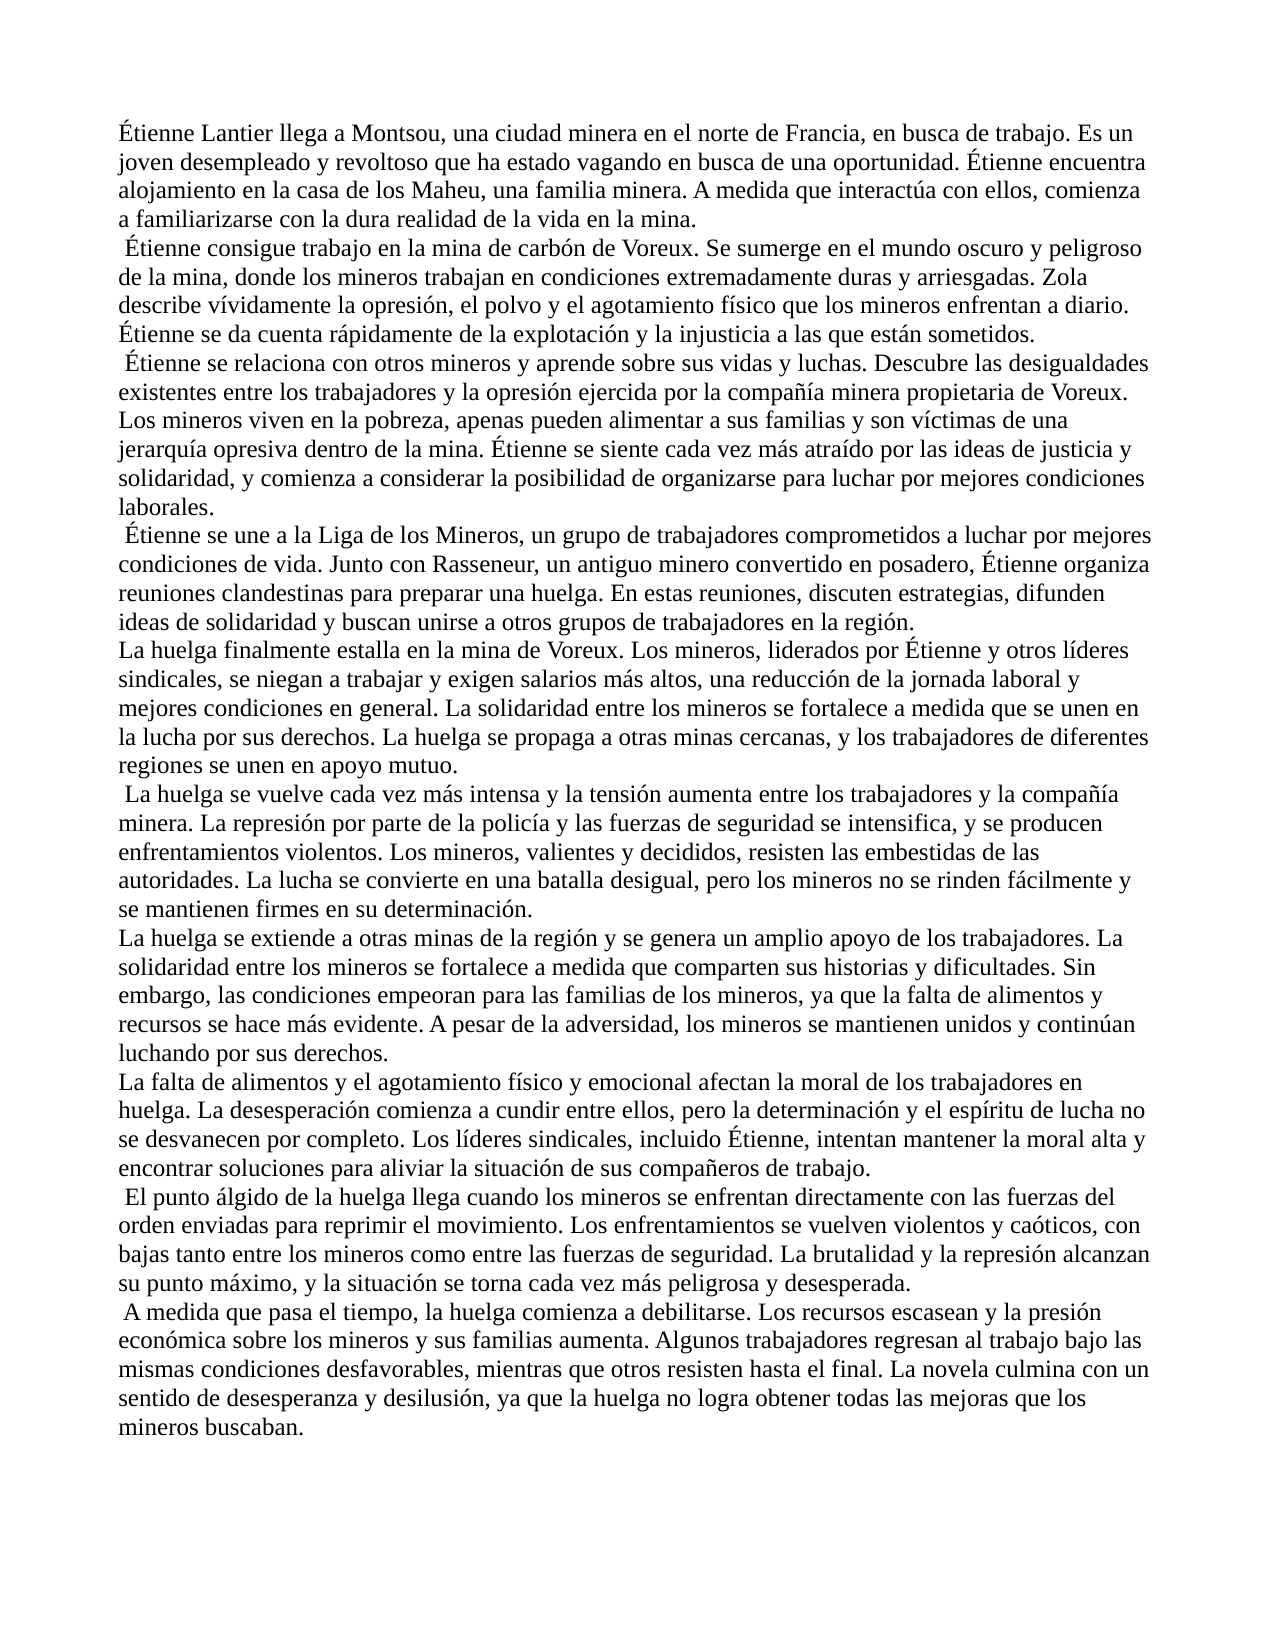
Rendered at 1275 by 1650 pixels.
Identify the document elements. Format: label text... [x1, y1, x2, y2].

text La huelga se extiende a otras minas de la región y se genera un amplio apoyo de los trabajadores. La solidaridad entre los mineros se fortalece a medida que comparten sus historias y dificultades. Sin embargo, las condiciones empeoran para las familias de los mineros, ya que la falta de alimentos y recursos se hace más evidente. A pesar de la adversidad, los mineros se mantienen unidos y continúan luchando por sus derechos. [118, 923, 1157, 1067]
text Étienne se une a la Liga de los Mineros, un grupo de trabajadores comprometidos a luchar por mejores condiciones de vida. Junto con Rasseneur, un antiguo minero convertido en posadero, Étienne organiza reuniones clandestinas para preparar una huelga. En estas reuniones, discuten estrategias, difunden ideas de solidaridad y buscan unirse a otros grupos de trabajadores en la región. [118, 521, 1157, 636]
text El punto álgido de la huelga llega cuando los mineros se enfrentan directamente con las fuerzas del orden enviadas para reprimir el movimiento. Los enfrentamientos se vuelven violentos y caóticos, con bajas tanto entre los mineros como entre las fuerzas de seguridad. La brutalidad y la represión alcanzan su punto máximo, y la situación se torna cada vez más peligrosa y desesperada. [118, 1182, 1157, 1297]
text A medida que pasa el tiempo, la huelga comienza a debilitarse. Los recursos escasean y la presión económica sobre los mineros y sus familias aumenta. Algunos trabajadores regresan al trabajo bajo las mismas condiciones desfavorables, mientras que otros resisten hasta el final. La novela culmina con un sentido de desesperanza y desilusión, ya que la huelga no logra obtener todas las mejoras que los mineros buscaban. [118, 1297, 1157, 1441]
text La huelga finalmente estalla en la mina de Voreux. Los mineros, liderados por Étienne y otros líderes sindicales, se niegan a trabajar y exigen salarios más altos, una reducción de la jornada laboral y mejores condiciones en general. La solidaridad entre los mineros se fortalece a medida que se unen en la lucha por sus derechos. La huelga se propaga a otras minas cercanas, y los trabajadores de diferentes regiones se unen en apoyo mutuo. [118, 636, 1157, 779]
text Étienne se relaciona con otros mineros y aprende sobre sus vidas y luchas. Descubre las desigualdades existentes entre los trabajadores y la opresión ejercida por la compañía minera propietaria de Voreux. Los mineros viven en la pobreza, apenas pueden alimentar a sus familias y son víctimas de una jerarquía opresiva dentro de la mina. Étienne se siente cada vez más atraído por las ideas de justicia y solidaridad, y comienza a considerar la posibilidad de organizarse para luchar por mejores condiciones laborales. [118, 348, 1157, 521]
text Étienne consigue trabajo en la mina de carbón de Voreux. Se sumerge en el mundo oscuro y peligroso de la mina, donde los mineros trabajan en condiciones extremadamente duras y arriesgadas. Zola describe vívidamente la opresión, el polvo y el agotamiento físico que los mineros enfrentan a diario. Étienne se da cuenta rápidamente de la explotación y la injusticia a las que están sometidos. [118, 233, 1157, 348]
text La huelga se vuelve cada vez más intensa y la tensión aumenta entre los trabajadores y la compañía minera. La represión por parte de la policía y las fuerzas de seguridad se intensifica, y se producen enfrentamientos violentos. Los mineros, valientes y decididos, resisten las embestidas de las autoridades. La lucha se convierte en una batalla desigual, pero los mineros no se rinden fácilmente y se mantienen firmes en su determinación. [118, 779, 1157, 923]
text Étienne Lantier llega a Montsou, una ciudad minera en el norte de Francia, en busca de trabajo. Es un joven desempleado y revoltoso que ha estado vagando en busca de una oportunidad. Étienne encuentra alojamiento en la casa de los Maheu, una familia minera. A medida que interactúa con ellos, comienza a familiarizarse con la dura realidad de la vida en la mina. [118, 118, 1157, 233]
text La falta de alimentos y el agotamiento físico y emocional afectan la moral de los trabajadores en huelga. La desesperación comienza a cundir entre ellos, pero la determinación y el espíritu de lucha no se desvanecen por completo. Los líderes sindicales, incluido Étienne, intentan mantener la moral alta y encontrar soluciones para aliviar la situación de sus compañeros de trabajo. [118, 1067, 1157, 1182]
